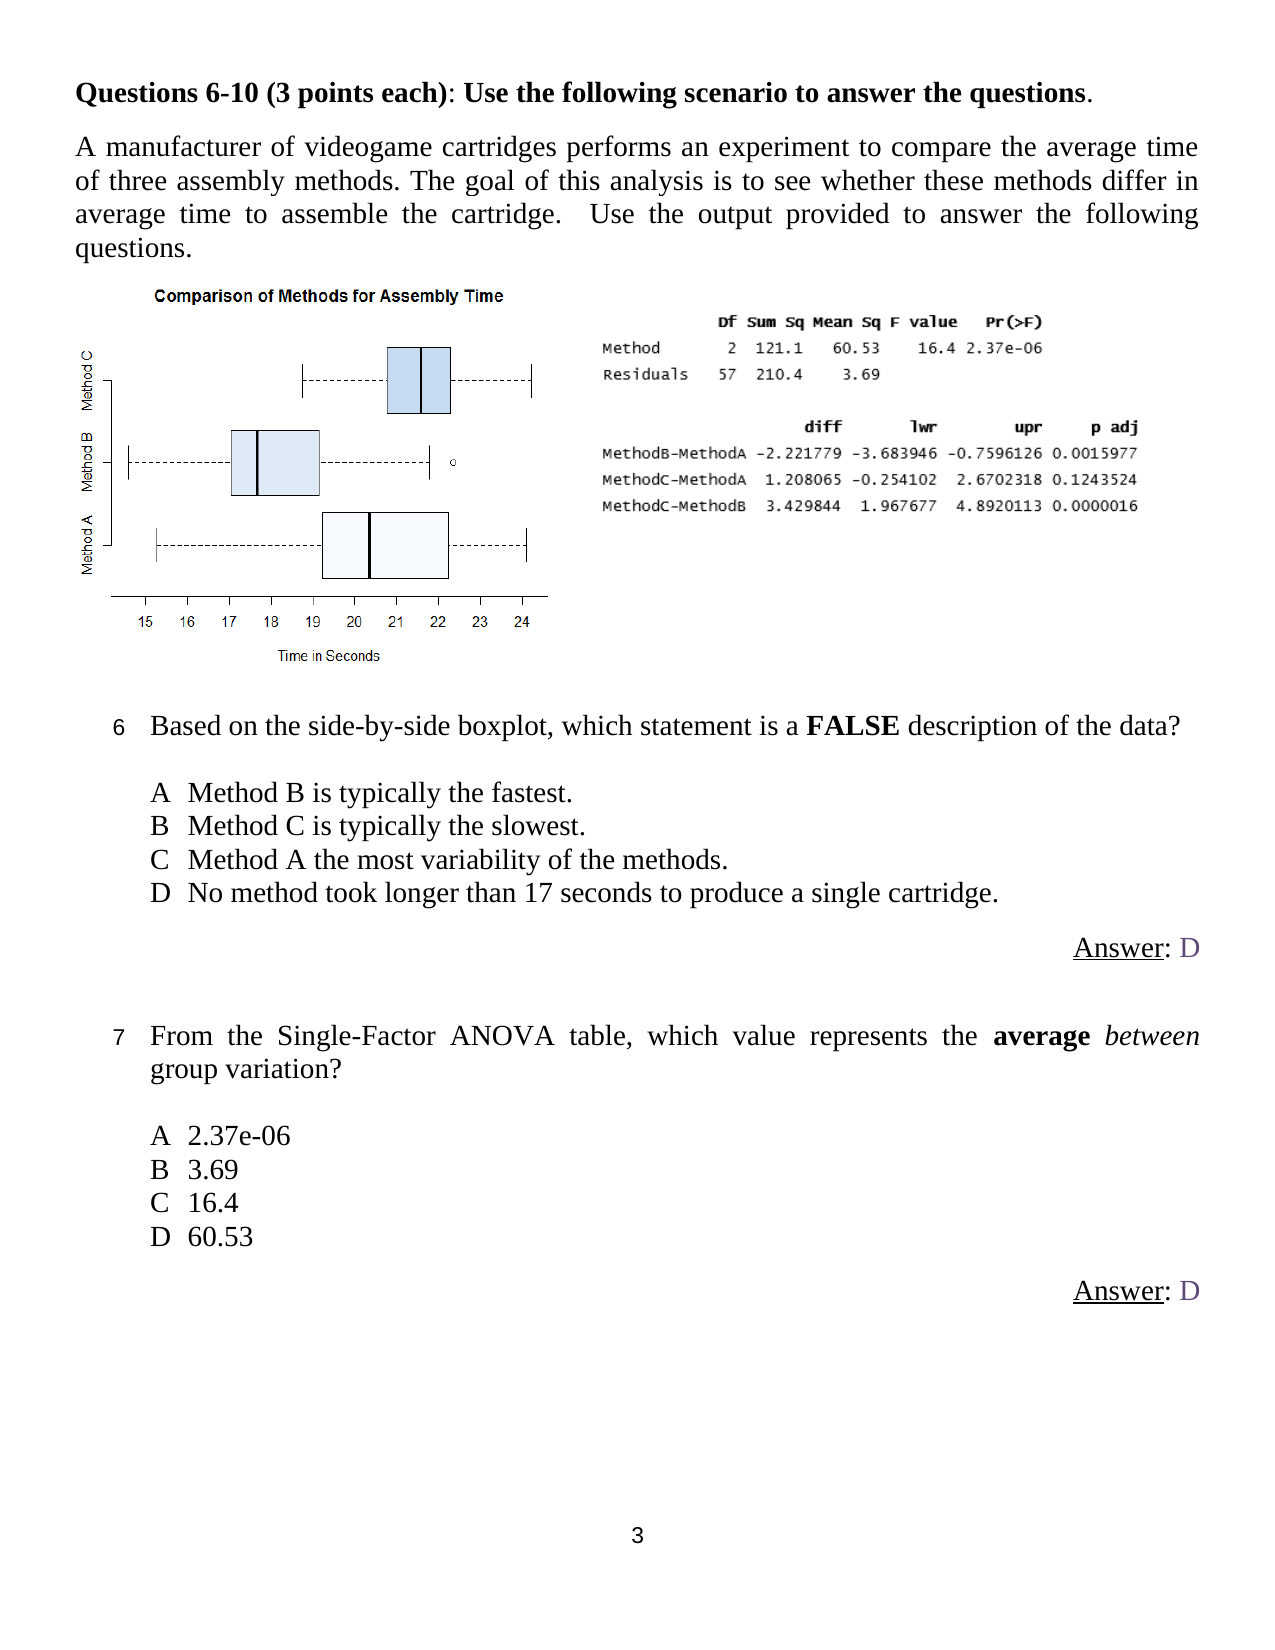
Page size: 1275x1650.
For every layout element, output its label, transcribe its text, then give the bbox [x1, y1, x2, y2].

list 60.53 [150, 1219, 1200, 1252]
list 16.4 [150, 1185, 1200, 1219]
list Method C is typically the slowest. [150, 808, 1200, 842]
text Answer: D [75, 1273, 1200, 1307]
list Based on the side-by-side boxplot, which statement is a FALSE description of the data? [112, 708, 1200, 741]
text A manufacturer of videogame cartridges performs an experiment to compare the average time of three assembly methods. The goal of this analysis is to see whether these methods differ in average time to assemble the cartridge. Use the output provided to answer the following questions. [75, 129, 1200, 263]
picture [601, 302, 1138, 512]
text Questions 6-10 (3 points each): Use the following scenario to answer the questions. [75, 75, 1200, 108]
list No method took longer than 17 seconds to produce a single cartridge. [150, 875, 1200, 909]
text Answer: D [75, 930, 1200, 963]
list 2.37e-06 [150, 1118, 1200, 1152]
list From the Single-Factor ANOVA table, which value represents the average between group variation? [112, 1018, 1200, 1085]
list Method A the most variability of the methods. [150, 842, 1200, 875]
list Method B is typically the fastest. [150, 775, 1200, 808]
picture [75, 276, 558, 667]
list 3.69 [150, 1152, 1200, 1185]
